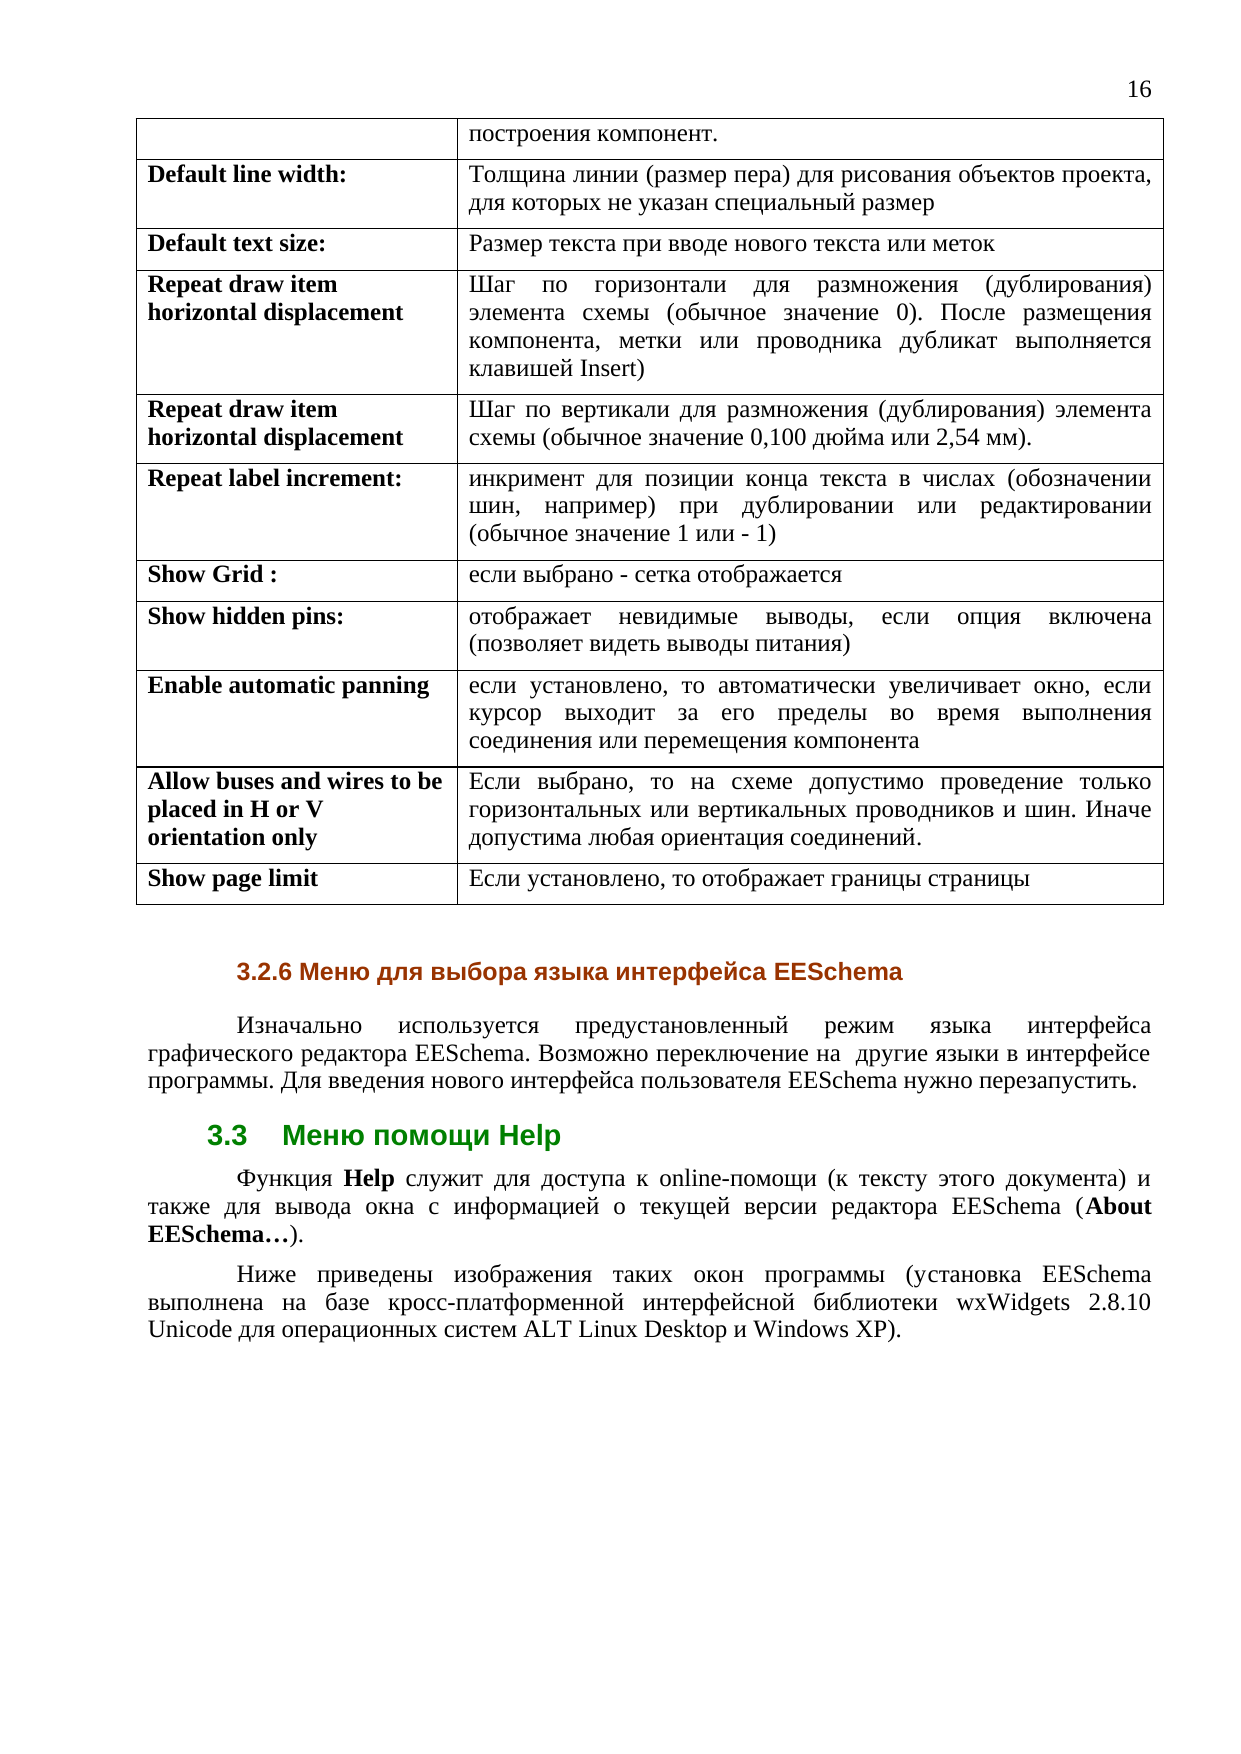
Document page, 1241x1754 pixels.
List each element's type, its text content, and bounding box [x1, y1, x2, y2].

table_cell если установлено, то автоматически увеличивает окно, если курсор выходит за его пределы во время выполнения соединения или перемещения компонента [458, 671, 1163, 766]
table_cell отображает невидимые выводы, если опция включена (позволяет видеть выводы питания) [458, 602, 1163, 670]
table_cell Толщина линии (размер пера) для рисования объектов проекта, для которых не указан специальный размер [458, 160, 1163, 228]
table_cell построения компонент. [458, 119, 1163, 159]
table_cell Allow buses and wires to be placed in H or V orientation only [137, 768, 457, 863]
subtitle 3.2.6 Меню для выбора языка интерфейса EESchema [236, 958, 1152, 986]
table_cell Show Grid : [137, 561, 457, 601]
table_cell [137, 119, 457, 159]
table_cell Show hidden pins: [137, 602, 457, 670]
table_cell Если выбрано, то на схеме допустимо проведение только горизонтальных или вертикальных проводников и шин. Иначе допустима любая ориентация соединений. [458, 768, 1163, 863]
table_cell Default text size: [137, 229, 457, 269]
text Ниже приведены изображения таких окон программы (установка EESchema выполнена на базе кросс-платформенной интерфейсной библиотеки wxWidgets 2.8.10 Unicode для операционных систем ALT Linux Desktop и Windows XP). [148, 1260, 1152, 1343]
table_cell Repeat draw item horizontal displacement [137, 395, 457, 463]
table_cell Show page limit [137, 864, 457, 904]
subtitle Меню помощи Help [207, 1119, 1152, 1152]
table_cell Repeat label increment: [137, 464, 457, 559]
table_cell Шаг по горизонтали для размножения (дублирования) элемента схемы (обычное значение 0). После размещения компонента, метки или проводника дубликат выполняется клавишей Insert) [458, 271, 1163, 394]
table_cell Шаг по вертикали для размножения (дублирования) элемента схемы (обычное значение 0,100 дюйма или 2,54 мм). [458, 395, 1163, 463]
table_cell Repeat draw item horizontal displacement [137, 271, 457, 394]
table_cell инкримент для позиции конца текста в числах (обозначении шин, например) при дублировании или редактировании (обычное значение 1 или - 1) [458, 464, 1163, 559]
table_cell Enable automatic panning [137, 671, 457, 766]
text Функция Help служит для доступа к online-помощи (к тексту этого документа) и также для вывода окна с информацией о текущей версии редактора EESchema (About EESchema…). [148, 1164, 1152, 1247]
table_cell Размер текста при вводе нового текста или меток [458, 229, 1163, 269]
table_cell Если установлено, то отображает границы страницы [458, 864, 1163, 904]
table_cell Default line width: [137, 160, 457, 228]
table_cell если выбрано - сетка отображается [458, 561, 1163, 601]
text Изначально используется предустановленный режим языка интерфейса графического редактора EESchema. Возможно переключение на другие языки в интерфейсе программы. Для введения нового интерфейса пользователя EESchema нужно перезапустить. [148, 1011, 1152, 1094]
